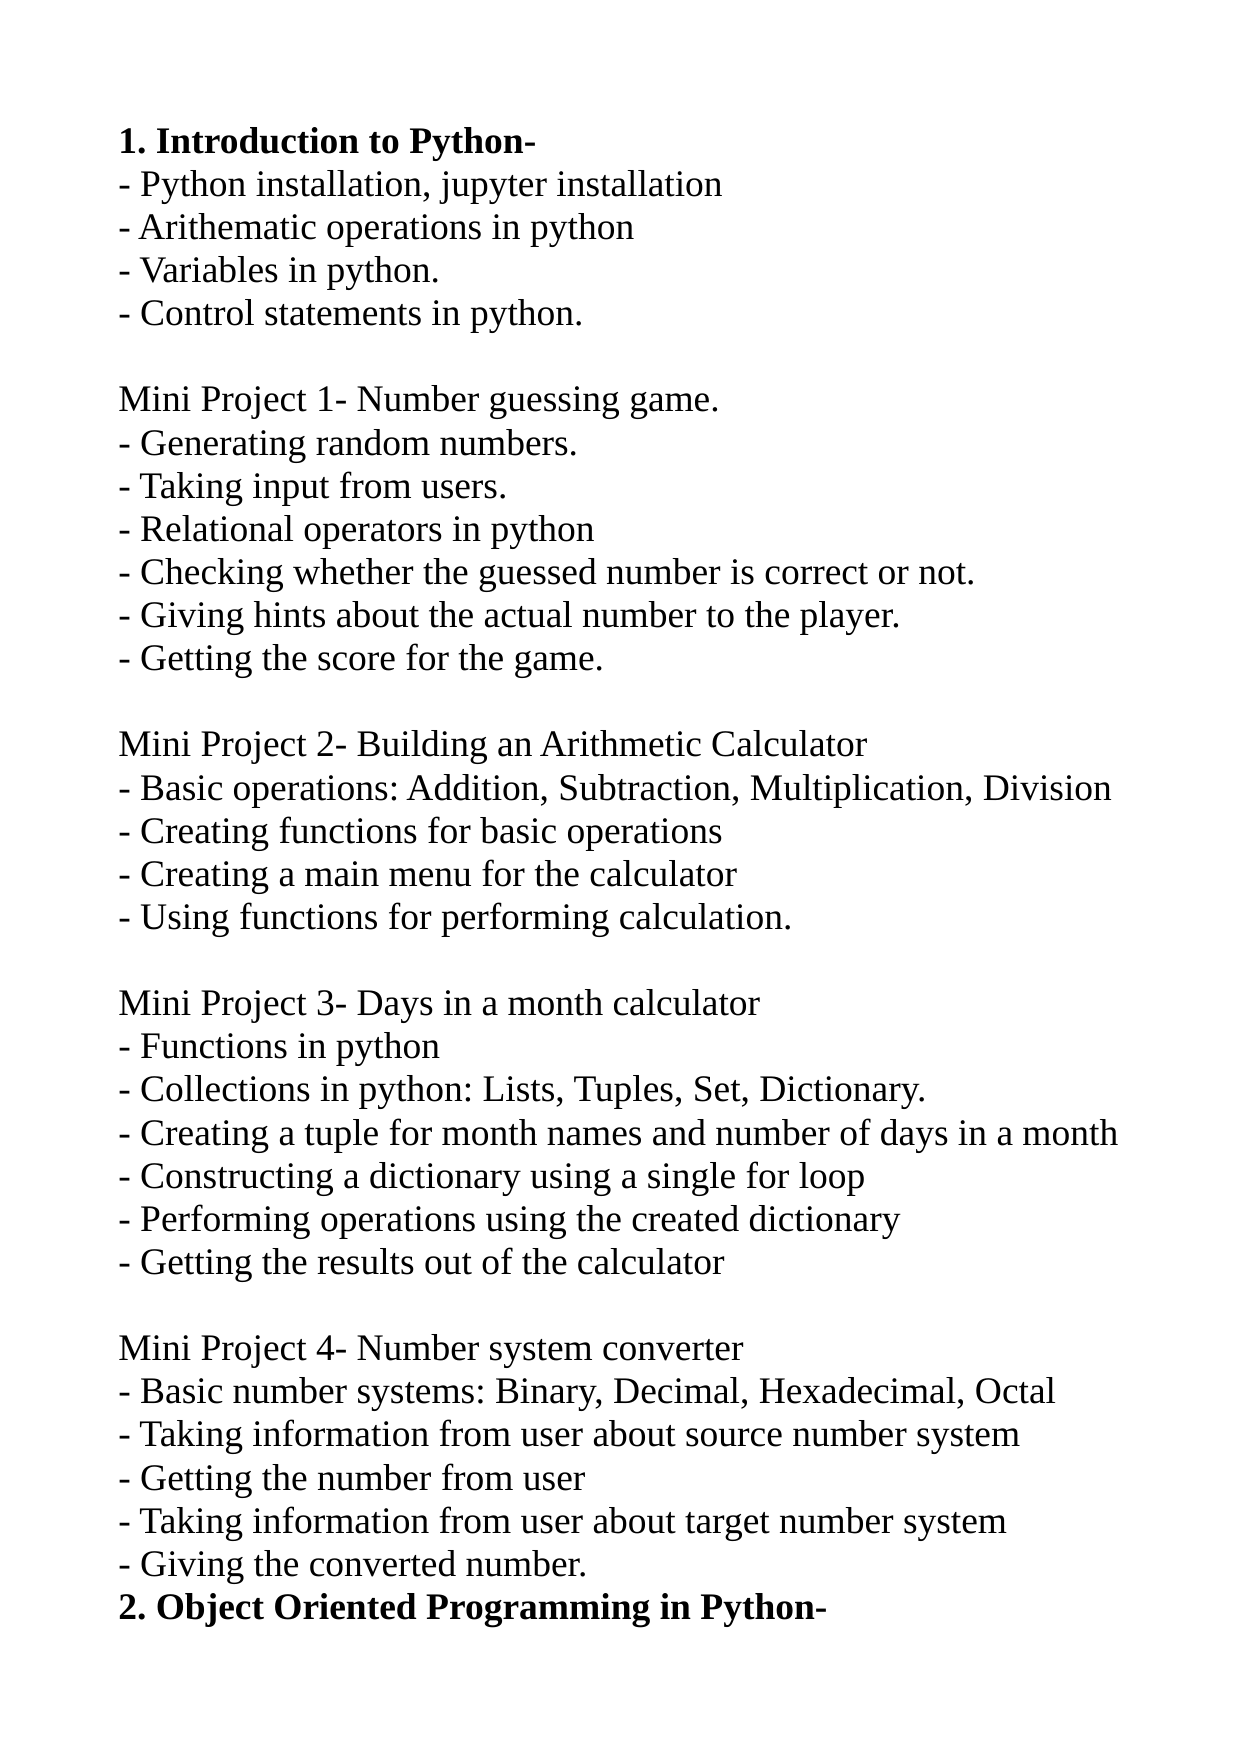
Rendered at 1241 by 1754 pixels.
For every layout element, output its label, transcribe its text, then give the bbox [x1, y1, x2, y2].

text - Taking information from user about source number system [118, 1412, 1122, 1455]
text - Collections in python: Lists, Tuples, Set, Dictionary. [118, 1067, 1122, 1110]
text 1. Introduction to Python- [118, 118, 1122, 161]
text - Giving hints about the actual number to the player. [118, 592, 1122, 636]
text - Creating a tuple for month names and number of days in a month [118, 1110, 1122, 1153]
text - Checking whether the guessed number is correct or not. [118, 549, 1122, 592]
text - Getting the results out of the calculator [118, 1239, 1122, 1282]
text - Basic operations: Addition, Subtraction, Multiplication, Division [118, 765, 1122, 808]
text - Giving the converted number. [118, 1541, 1122, 1584]
text - Control statements in python. [118, 291, 1122, 334]
text - Taking information from user about target number system [118, 1498, 1122, 1541]
text - Functions in python [118, 1024, 1122, 1067]
text - Taking input from users. [118, 463, 1122, 506]
text - Arithematic operations in python [118, 204, 1122, 247]
text - Constructing a dictionary using a single for loop [118, 1153, 1122, 1196]
text - Creating a main menu for the calculator [118, 851, 1122, 894]
text Mini Project 3- Days in a month calculator [118, 981, 1122, 1024]
text - Performing operations using the created dictionary [118, 1196, 1122, 1239]
text - Python installation, jupyter installation [118, 161, 1122, 204]
text - Relational operators in python [118, 506, 1122, 549]
text - Getting the number from user [118, 1455, 1122, 1498]
text 2. Object Oriented Programming in Python- [118, 1584, 1122, 1627]
text Mini Project 1- Number guessing game. [118, 377, 1122, 420]
text Mini Project 4- Number system converter [118, 1326, 1122, 1369]
text - Basic number systems: Binary, Decimal, Hexadecimal, Octal [118, 1369, 1122, 1412]
text Mini Project 2- Building an Arithmetic Calculator [118, 722, 1122, 765]
text - Getting the score for the game. [118, 636, 1122, 679]
text - Creating functions for basic operations [118, 808, 1122, 851]
text - Using functions for performing calculation. [118, 894, 1122, 937]
text - Generating random numbers. [118, 420, 1122, 463]
text - Variables in python. [118, 247, 1122, 291]
